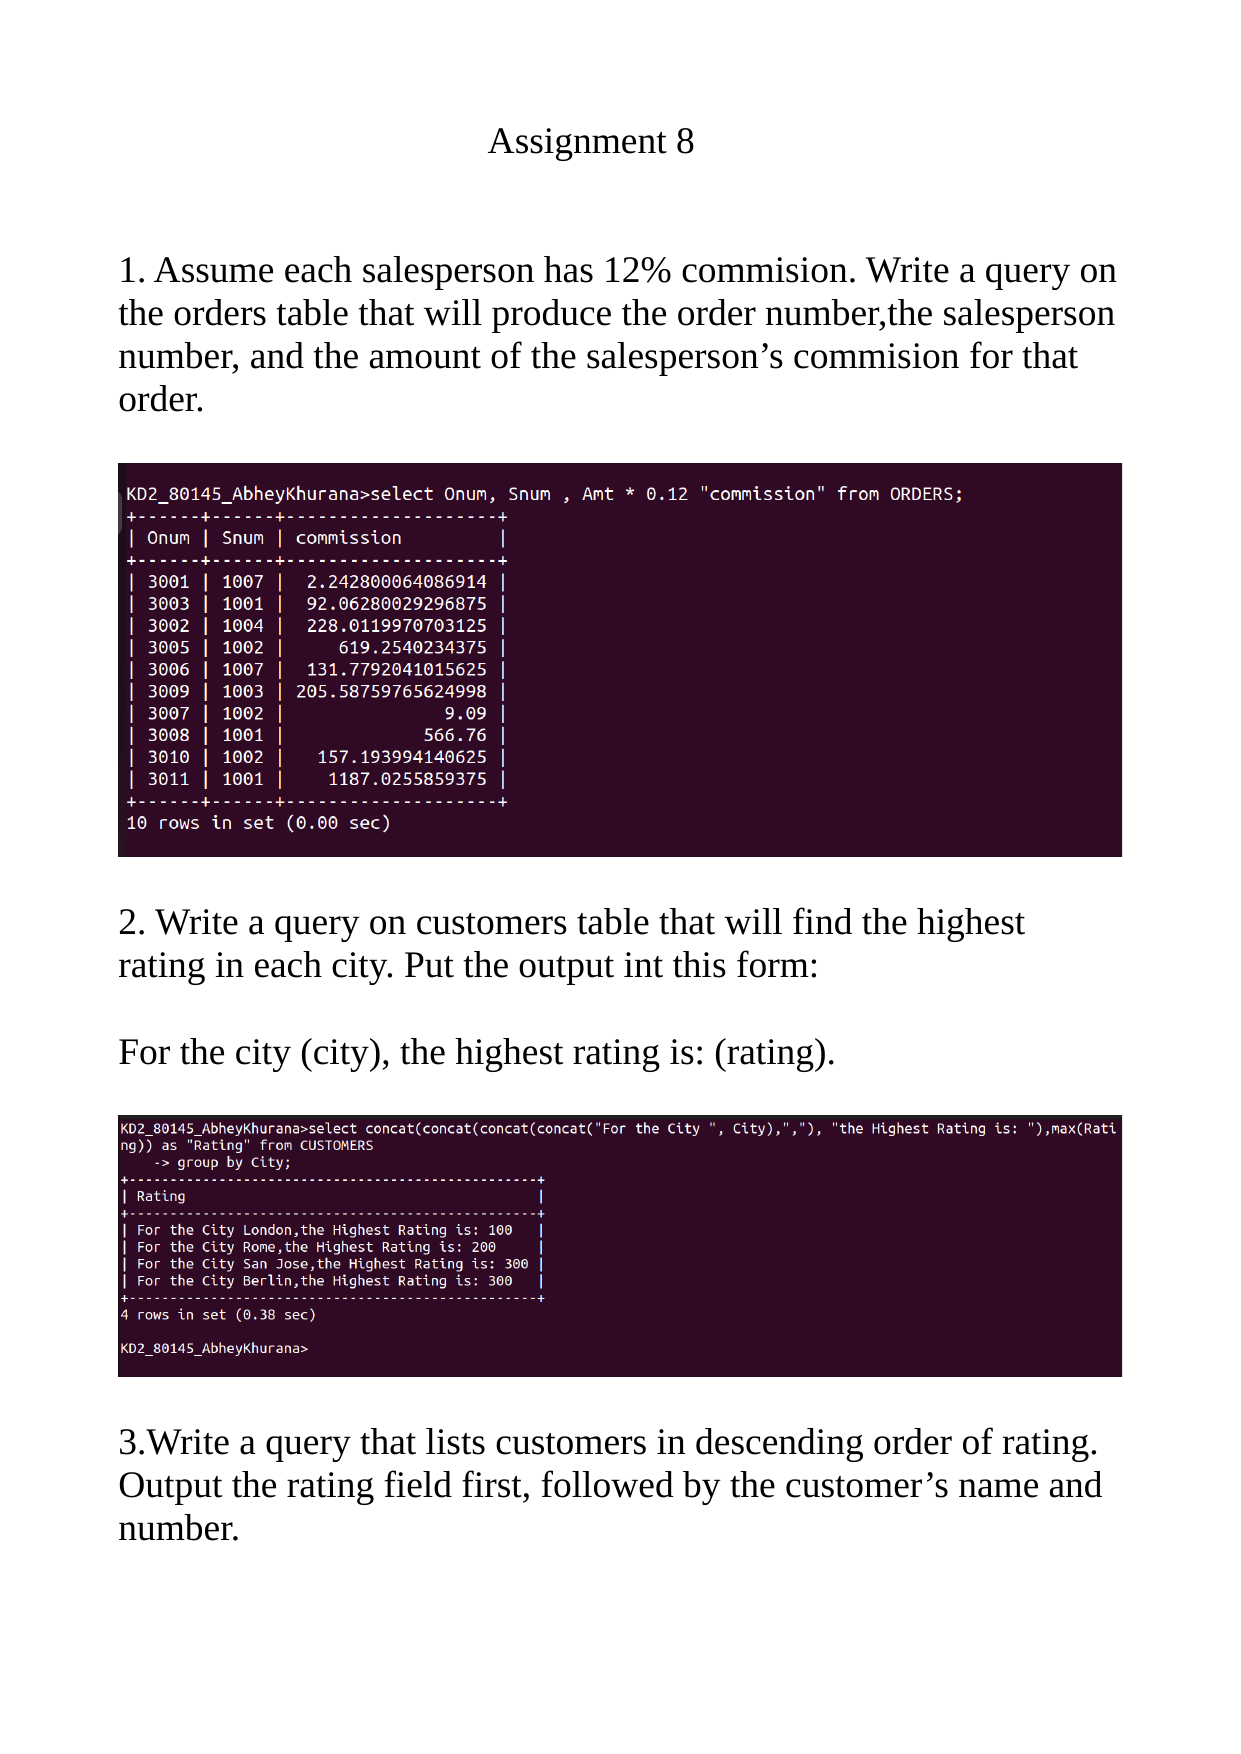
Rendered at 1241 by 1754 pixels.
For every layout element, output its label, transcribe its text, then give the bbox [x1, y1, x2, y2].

text 2. Write a query on customers table that will find the highest rating in each city. Put the output int this form: [118, 900, 1122, 986]
picture [118, 463, 1123, 857]
text For the city (city), the highest rating is: (rating). [118, 1029, 1122, 1072]
text Assignment 8 [118, 118, 1122, 161]
text 1. Assume each salesperson has 12% commision. Write a query on the orders table that will produce the order number,the salesperson number, and the amount of the salesperson’s commision for that order. [118, 247, 1122, 420]
picture [118, 1115, 1123, 1377]
text 3.Write a query that lists customers in descending order of rating. Output the rating field first, followed by the customer’s name and number. [118, 1419, 1122, 1549]
